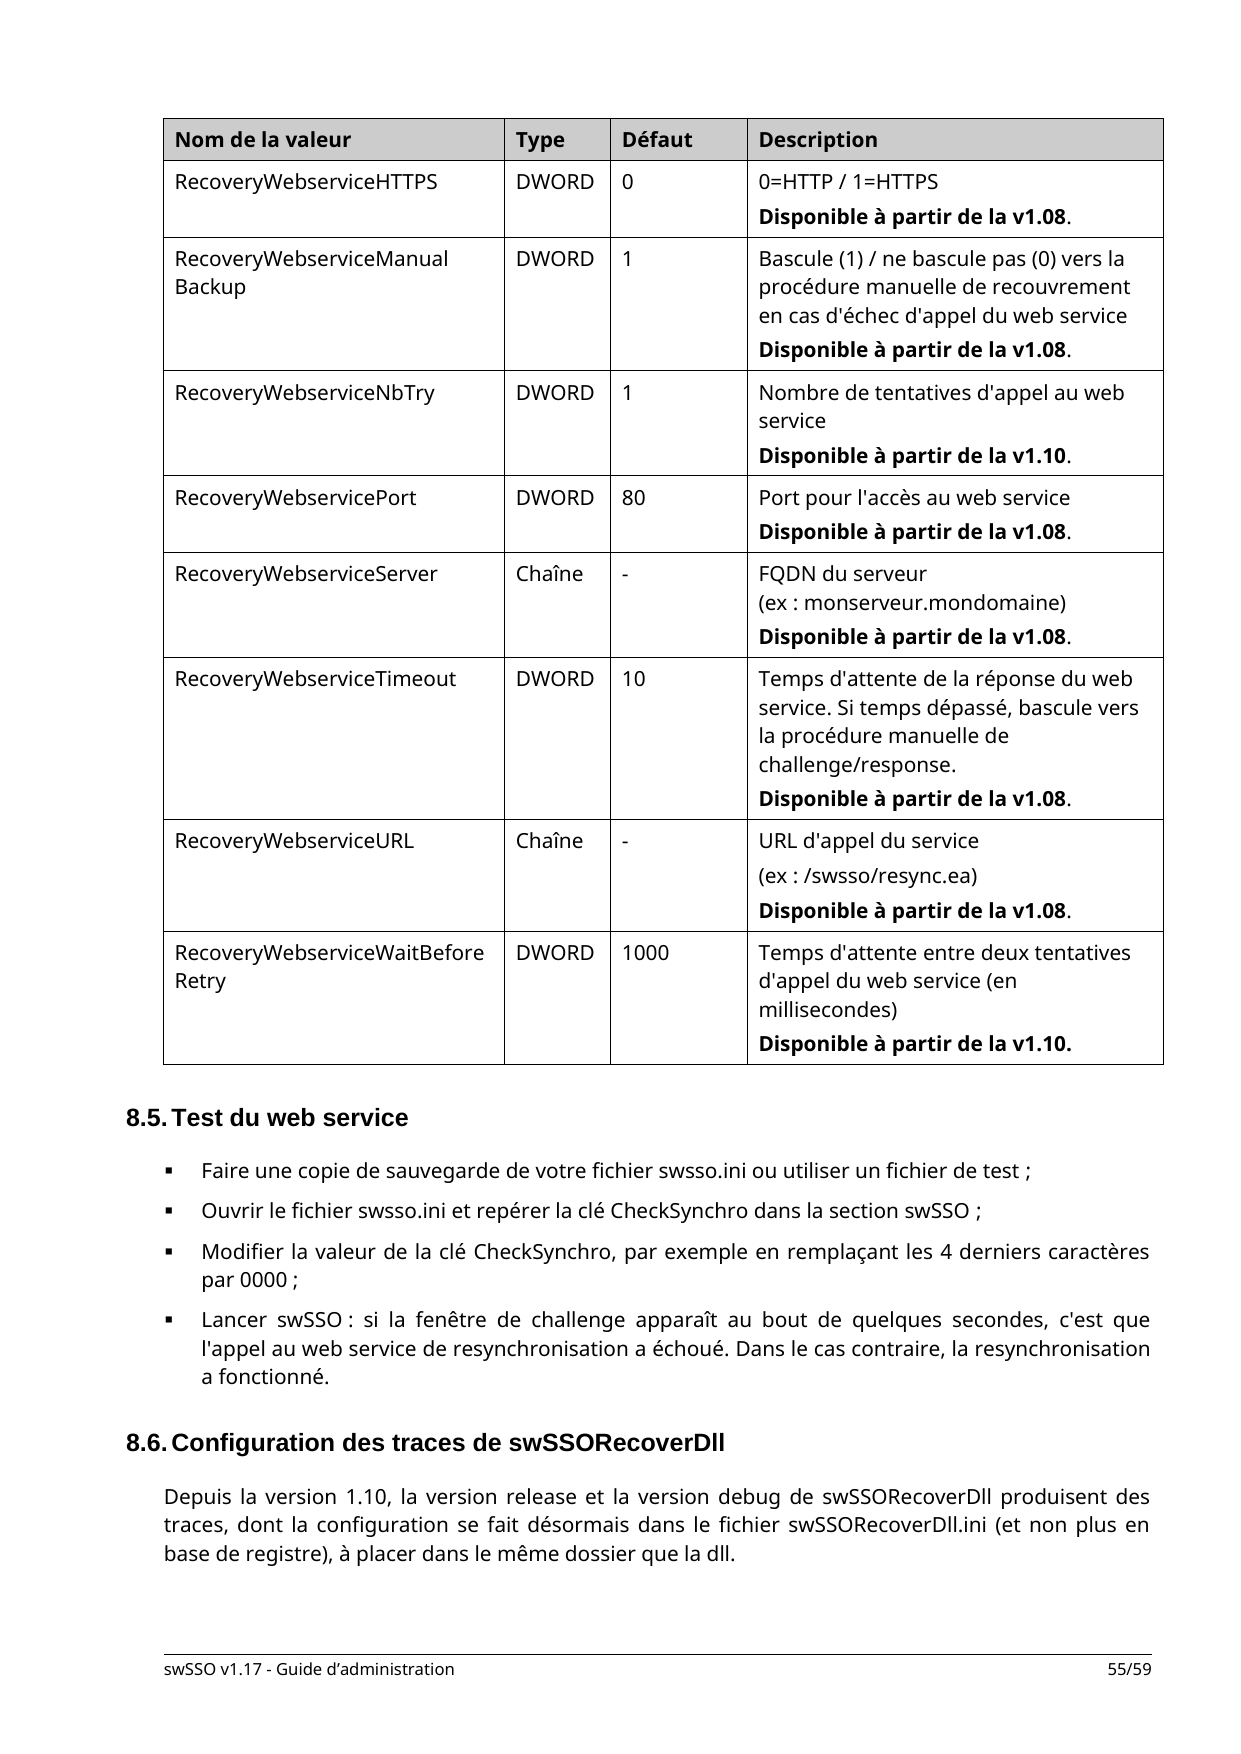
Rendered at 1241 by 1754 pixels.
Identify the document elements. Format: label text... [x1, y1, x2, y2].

list Lancer swSSO : si la fenêtre de challenge apparaît au bout de quelques secondes, c'est que l'appel au web service de resynchronisation a échoué. Dans le cas contraire, la resynchronisation a fonctionné. [164, 1305, 1152, 1391]
table_cell RecoveryWebserviceTimeout [164, 658, 504, 819]
table_cell DWORD [505, 658, 610, 819]
table_cell 1000 [611, 932, 747, 1064]
table_cell Port pour l'accès au web service Disponible à partir de la v1.08. [748, 476, 1163, 552]
table_header Nom de la valeur [164, 119, 504, 160]
table_cell DWORD [505, 371, 610, 475]
table_cell RecoveryWebserviceHTTPS [164, 161, 504, 237]
table_cell Nombre de tentatives d'appel au web service Disponible à partir de la v1.10. [748, 371, 1163, 475]
table_cell DWORD [505, 476, 610, 552]
table_cell FQDN du serveur (ex : monserveur.mondomaine) Disponible à partir de la v1.08. [748, 553, 1163, 657]
table_cell Bascule (1) / ne bascule pas (0) vers la procédure manuelle de recouvrement en cas d'échec d'appel du web service Disponible à partir de la v1.08. [748, 238, 1163, 370]
subtitle Configuration des traces de swSSORecoverDll [126, 1428, 1152, 1457]
list Ouvrir le fichier swsso.ini et repérer la clé CheckSynchro dans la section swSSO ; [164, 1197, 1152, 1225]
table_cell DWORD [505, 932, 610, 1064]
table_cell Chaîne [505, 820, 610, 931]
table_header Défaut [611, 119, 747, 160]
table_cell RecoveryWebserviceManual Backup [164, 238, 504, 370]
table_cell - [611, 553, 747, 657]
subtitle Test du web service [126, 1103, 1152, 1131]
table_cell 10 [611, 658, 747, 819]
table_cell Temps d'attente de la réponse du web service. Si temps dépassé, bascule vers la procédure manuelle de challenge/response. Disponible à partir de la v1.08. [748, 658, 1163, 819]
table_cell RecoveryWebserviceServer [164, 553, 504, 657]
table_cell 1 [611, 371, 747, 475]
table_cell DWORD [505, 238, 610, 370]
table_header Type [505, 119, 610, 160]
list Faire une copie de sauvegarde de votre fichier swsso.ini ou utiliser un fichier de test ; [164, 1156, 1152, 1185]
table_cell RecoveryWebserviceURL [164, 820, 504, 931]
table_cell DWORD [505, 161, 610, 237]
text Depuis la version 1.10, la version release et la version debug de swSSORecoverDll produisent des traces, dont la configuration se fait désormais dans le fichier swSSORecoverDll.ini (et non plus en base de registre), à placer dans le même dossier que la dll. [164, 1482, 1152, 1567]
table_cell Temps d'attente entre deux tentatives d'appel du web service (en millisecondes) Disponible à partir de la v1.10. [748, 932, 1163, 1064]
table_cell RecoveryWebserviceWaitBeforeRetry [164, 932, 504, 1064]
table_cell Chaîne [505, 553, 610, 657]
table_header Description [748, 119, 1163, 160]
table_cell 0=HTTP / 1=HTTPS Disponible à partir de la v1.08. [748, 161, 1163, 237]
table_cell RecoveryWebserviceNbTry [164, 371, 504, 475]
table_cell - [611, 820, 747, 931]
table_cell 0 [611, 161, 747, 237]
list Modifier la valeur de la clé CheckSynchro, par exemple en remplaçant les 4 derniers caractères par 0000 ; [164, 1237, 1152, 1294]
table_cell URL d'appel du service (ex : /swsso/resync.ea) Disponible à partir de la v1.08. [748, 820, 1163, 931]
table_cell 1 [611, 238, 747, 370]
table_cell RecoveryWebservicePort [164, 476, 504, 552]
table_cell 80 [611, 476, 747, 552]
